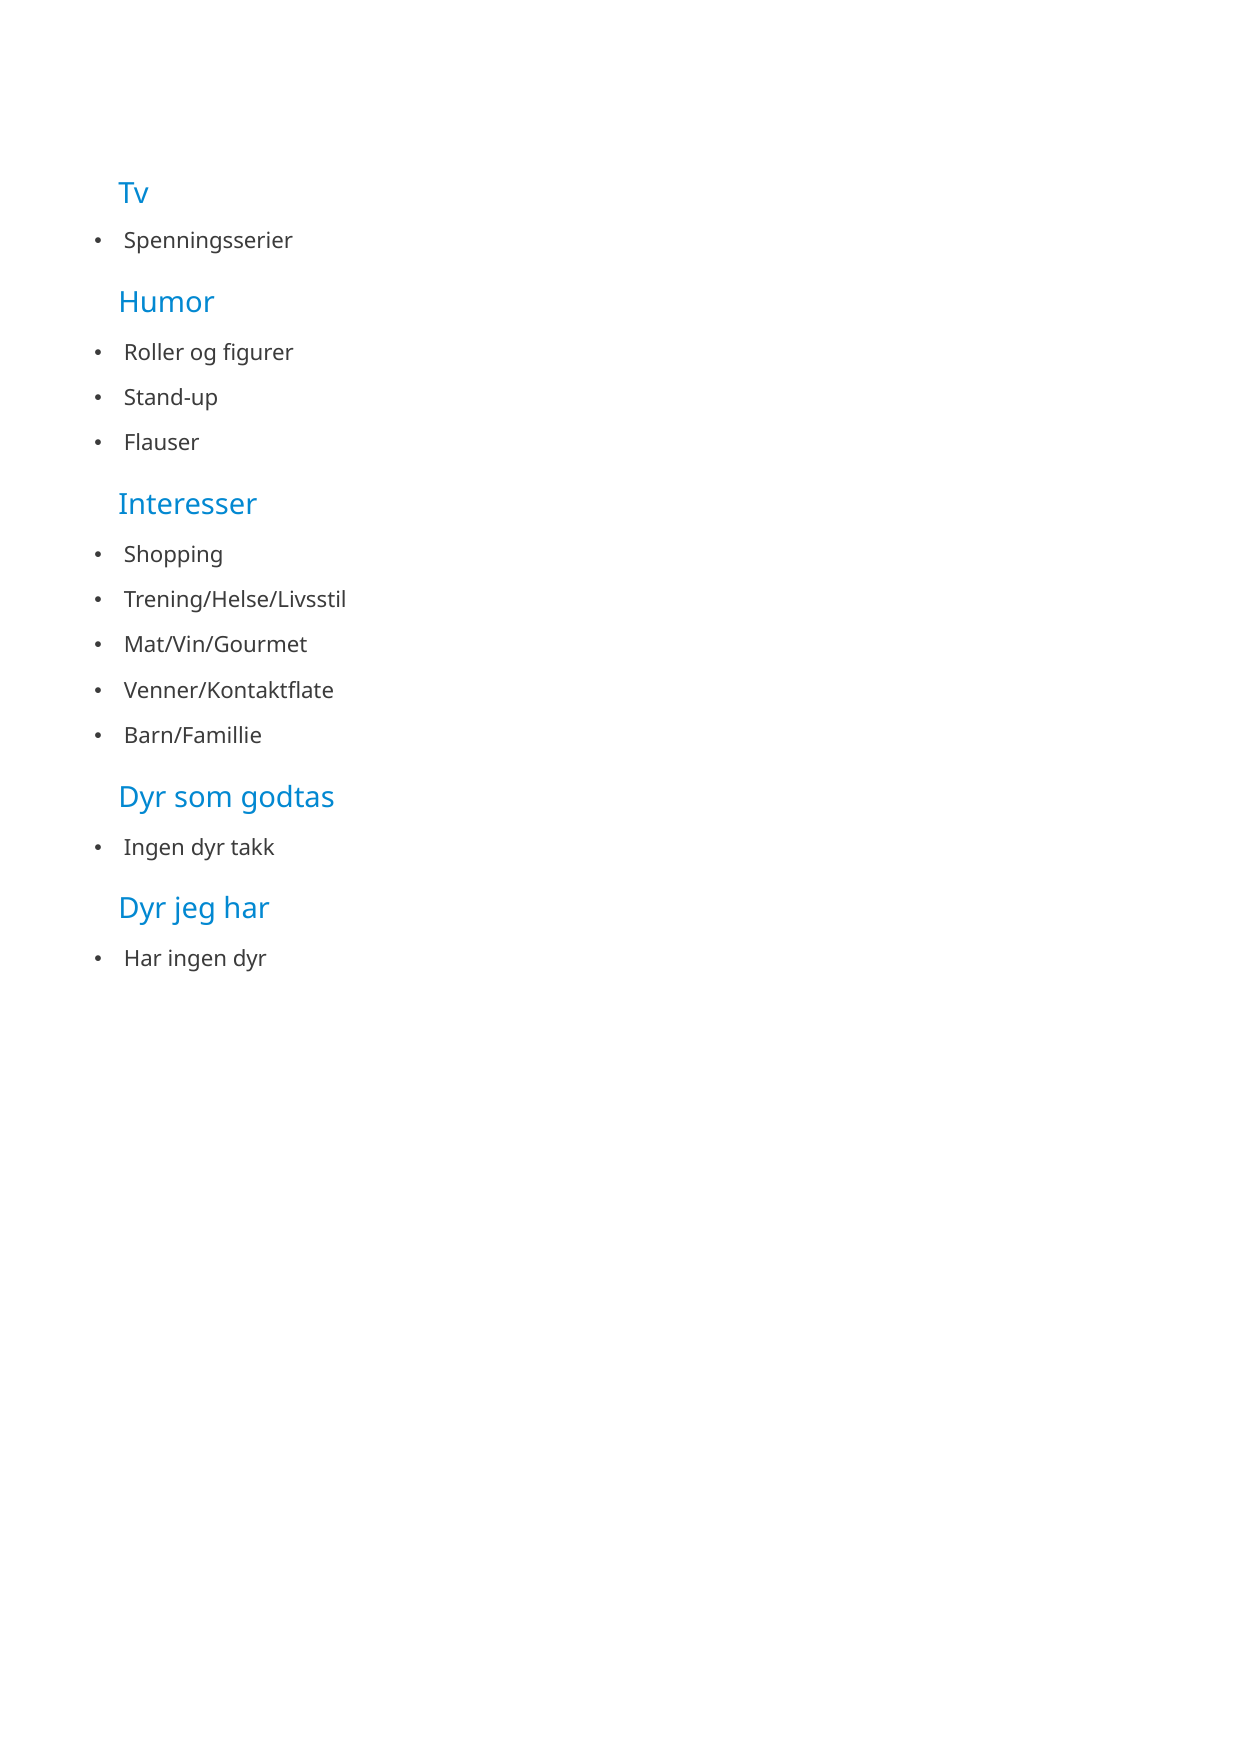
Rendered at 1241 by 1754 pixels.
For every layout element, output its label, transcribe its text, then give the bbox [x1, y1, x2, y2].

list Stand-up [118, 381, 1122, 412]
list Flauser [118, 427, 1122, 457]
list Trening/Helse/Livsstil [118, 584, 1122, 614]
list Roller og figurer [118, 336, 1122, 366]
list Har ingen dyr [118, 943, 1122, 973]
subtitle Dyr jeg har [118, 888, 1122, 927]
list Barn/Famillie [118, 719, 1122, 750]
subtitle Interesser [118, 483, 1122, 523]
list Venner/Kontaktflate [118, 674, 1122, 704]
list Shopping [118, 538, 1122, 568]
subtitle Dyr som godtas [118, 776, 1122, 816]
subtitle Tv [118, 133, 1122, 212]
list Spenningsserier [118, 224, 1122, 255]
list Ingen dyr takk [118, 831, 1122, 861]
list Mat/Vin/Gourmet [118, 629, 1122, 659]
subtitle Humor [118, 281, 1122, 321]
